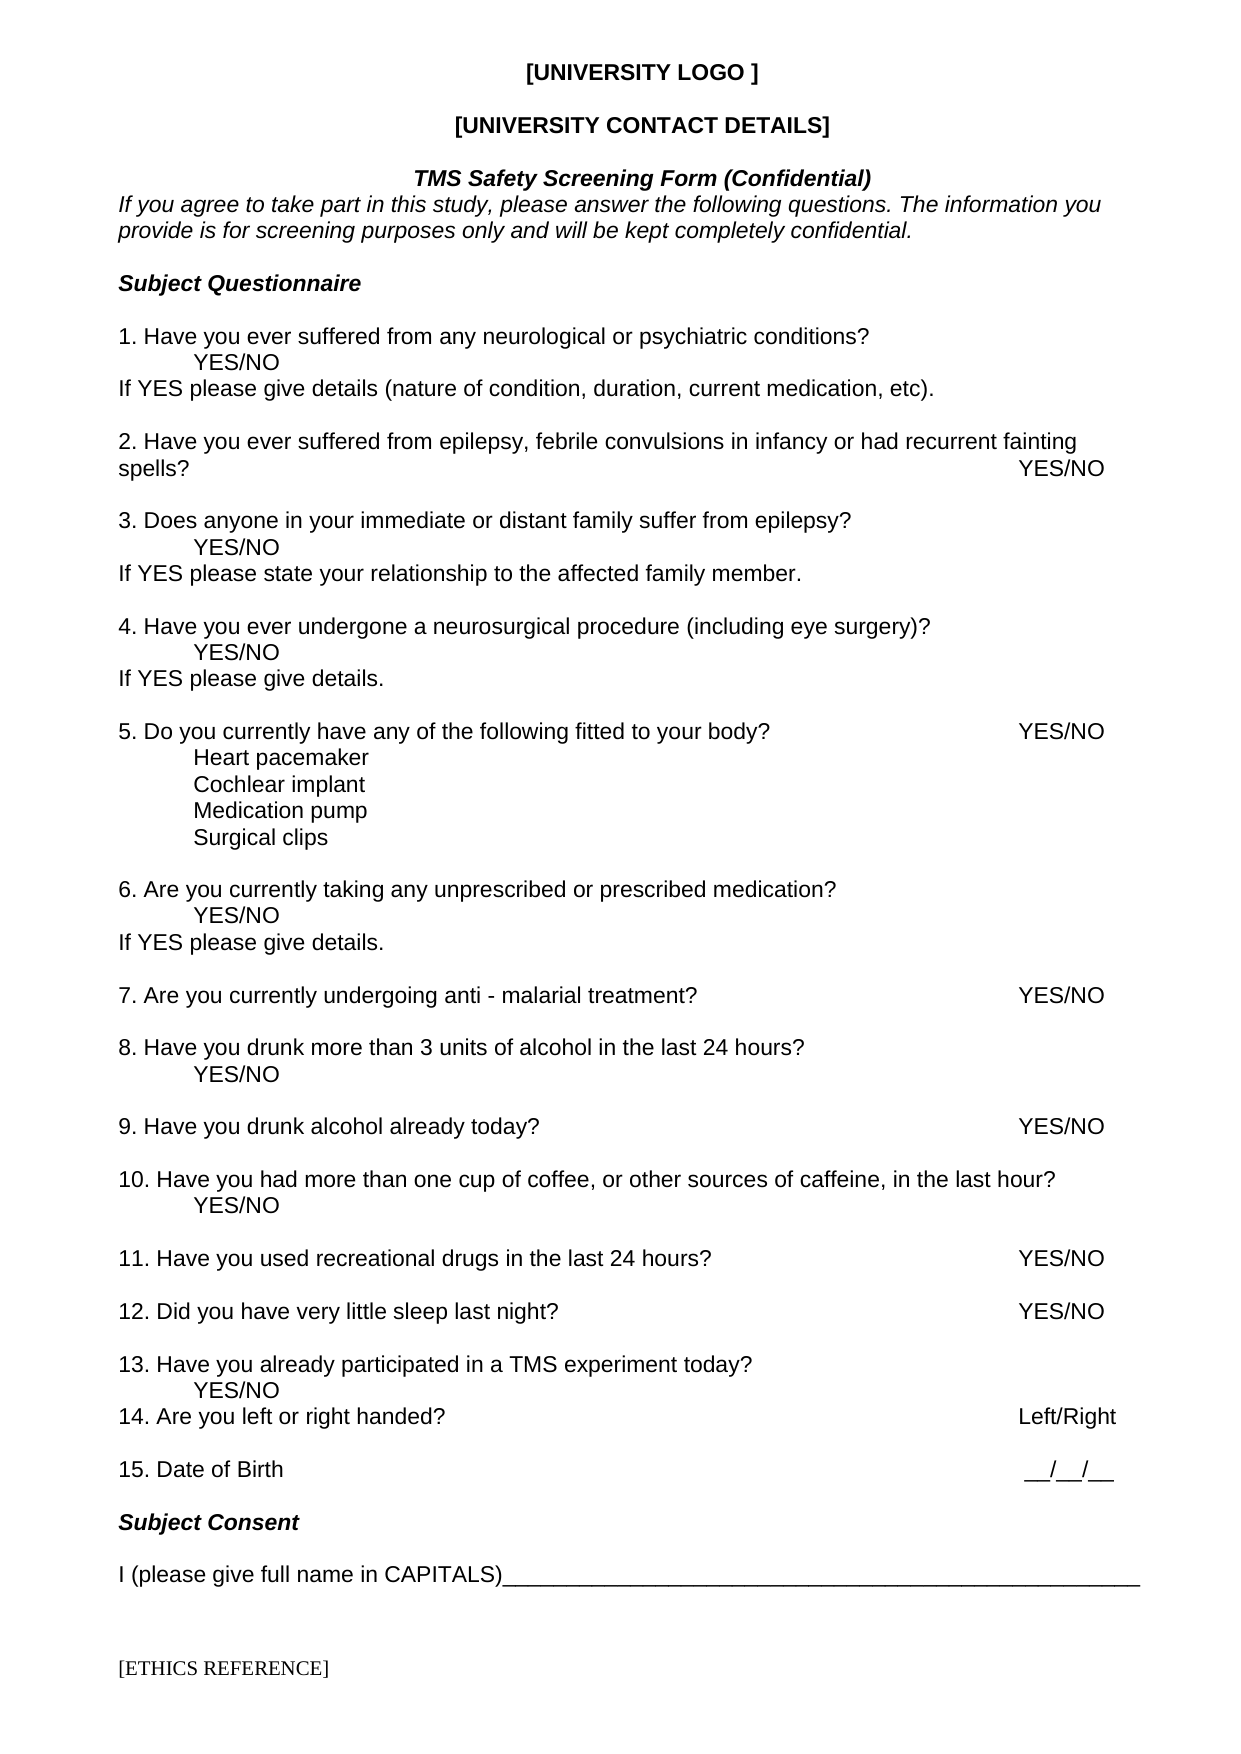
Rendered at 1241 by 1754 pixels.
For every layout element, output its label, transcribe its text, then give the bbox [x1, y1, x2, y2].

subtitle Subject Consent [118, 1509, 1166, 1535]
text If YES please state your relationship to the affected family member. [118, 560, 1166, 586]
text [UNIVERSITY CONTACT DETAILS] [118, 112, 1166, 138]
text Subject Questionnaire [118, 270, 1166, 296]
text If YES please give details. [118, 929, 1166, 955]
text Medication pump [118, 797, 1166, 823]
text 3. Does anyone in your immediate or distant family suffer from epilepsy? YES/NO [118, 507, 1166, 560]
text 9. Have you drunk alcohol already today? YES/NO [118, 1113, 1166, 1140]
text If YES please give details. [118, 665, 1166, 692]
text spells? YES/NO [118, 454, 1166, 481]
text 2. Have you ever suffered from epilepsy, febrile convulsions in infancy or had recurrent fainting [118, 428, 1166, 454]
text If YES please give details (nature of condition, duration, current medication, etc). [118, 375, 1166, 402]
text 7. Are you currently undergoing anti - malarial treatment? YES/NO [118, 982, 1166, 1008]
text Surgical clips [118, 823, 1166, 850]
text TMS Safety Screening Form (Confidential) [118, 164, 1166, 191]
text 4. Have you ever undergone a neurosurgical procedure (including eye surgery)? YES/NO [118, 613, 1166, 665]
text [UNIVERSITY LOGO ] [118, 59, 1166, 86]
text 10. Have you had more than one cup of coffee, or other sources of caffeine, in the last hour? YES/NO [118, 1166, 1166, 1219]
text 15. Date of Birth __/__/__ [118, 1456, 1166, 1482]
text 1. Have you ever suffered from any neurological or psychiatric conditions? YES/NO [118, 323, 1166, 375]
text Cochlear implant [118, 771, 1166, 797]
text 12. Did you have very little sleep last night? YES/NO [118, 1298, 1166, 1324]
text 13. Have you already participated in a TMS experiment today? YES/NO [118, 1351, 1166, 1403]
text 11. Have you used recreational drugs in the last 24 hours? YES/NO [118, 1245, 1166, 1271]
text If you agree to take part in this study, please answer the following questions. The information you provide is for screening purposes only and will be kept completely confidential. [118, 191, 1166, 244]
text 8. Have you drunk more than 3 units of alcohol in the last 24 hours? YES/NO [118, 1034, 1166, 1087]
text I (please give full name in CAPITALS)__________________________________________________ [118, 1561, 1166, 1588]
text 14. Are you left or right handed? Left/Right [118, 1403, 1166, 1429]
text 6. Are you currently taking any unprescribed or prescribed medication? YES/NO [118, 876, 1166, 929]
text 5. Do you currently have any of the following fitted to your body? YES/NO [118, 718, 1166, 744]
text Heart pacemaker [118, 744, 1166, 771]
